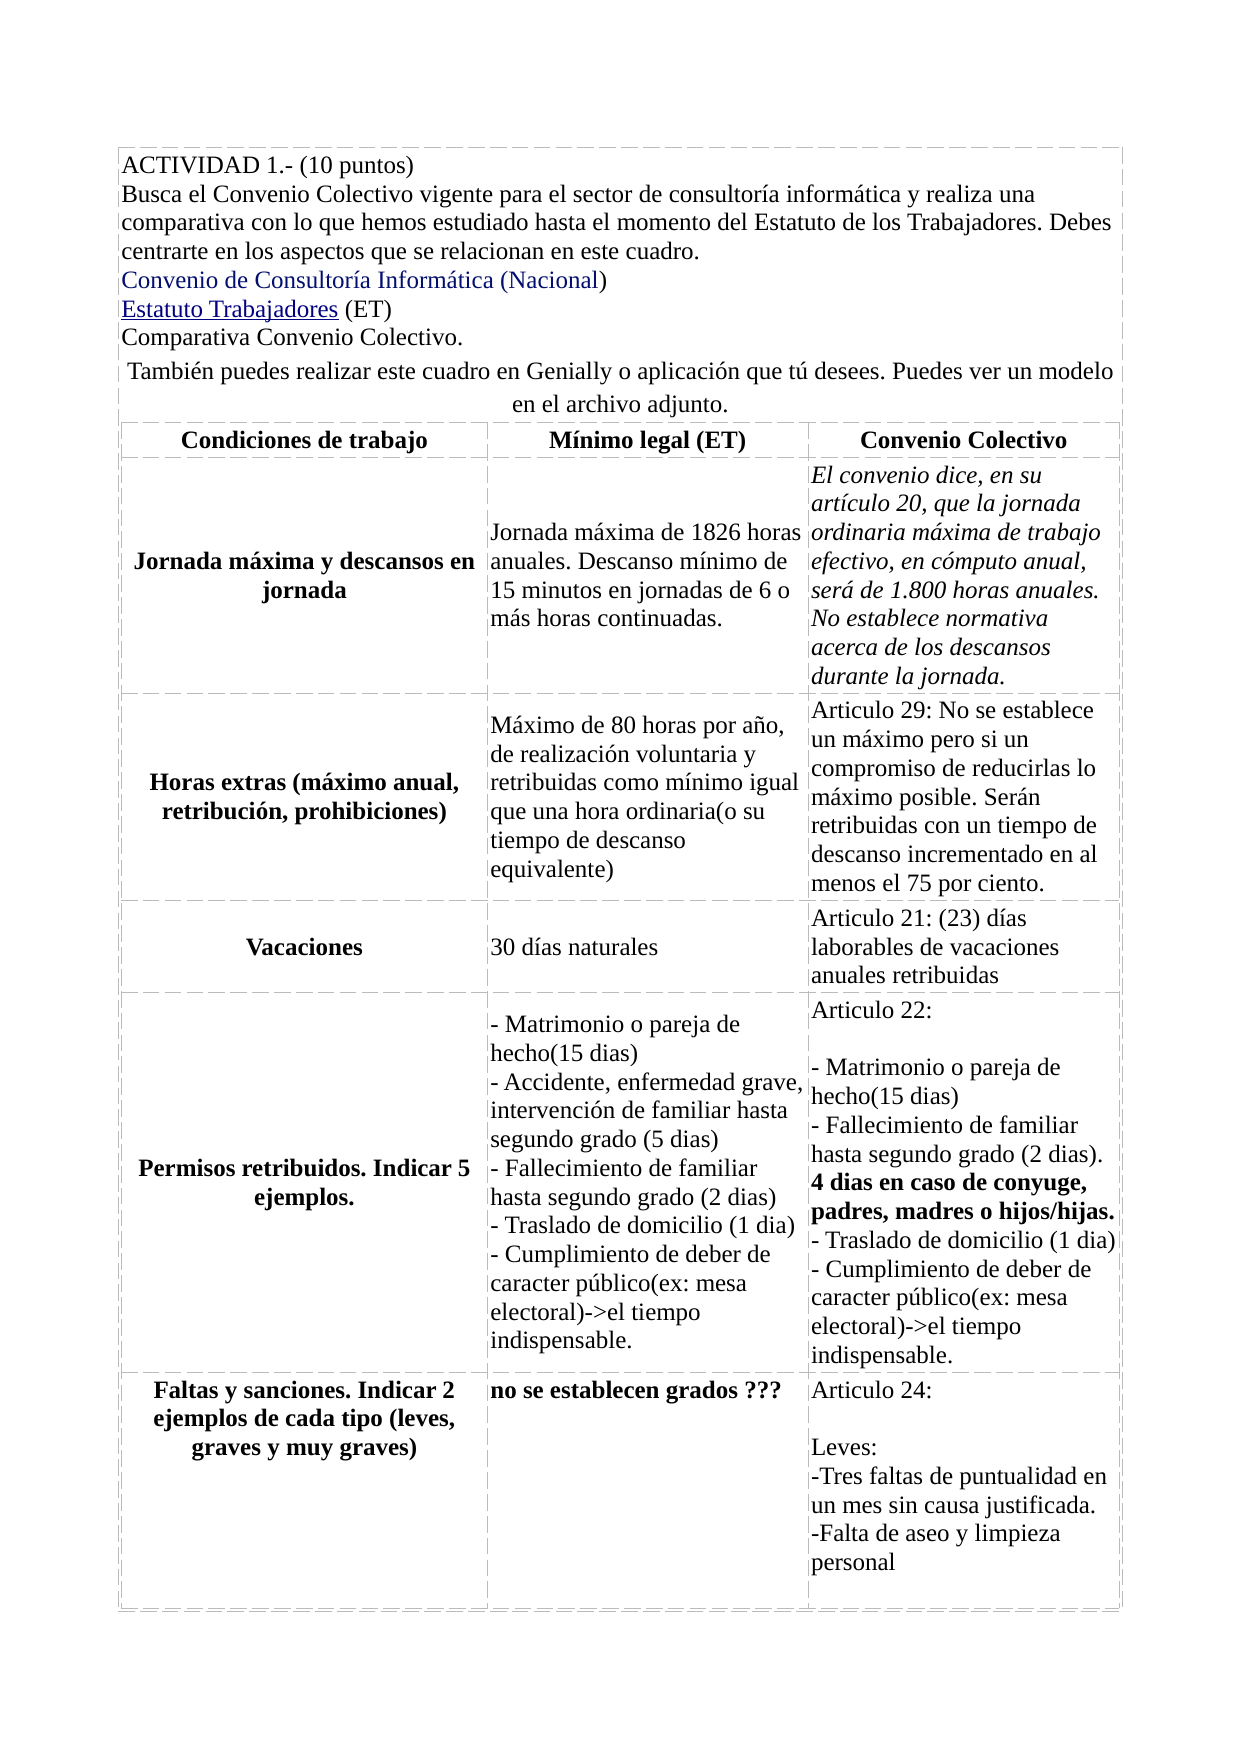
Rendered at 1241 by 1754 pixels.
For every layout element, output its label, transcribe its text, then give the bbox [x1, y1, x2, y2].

table_cell Articulo 22: - Matrimonio o pareja de hecho(15 dias) - Fallecimiento de familiar hasta segundo grado (2 dias). 4 dias en caso de conyuge, padres, madres o hijos/hijas. - Traslado de domicilio (1 dia) - Cumplimiento de deber de caracter público(ex: mesa electoral)->el tiempo indispensable. [808, 992, 1119, 1372]
table_cell Horas extras (máximo anual, retribución, prohibiciones) [121, 693, 487, 900]
table_cell Articulo 24: Leves: -Tres faltas de puntualidad en un mes sin causa justificada. -Falta de aseo y limpieza personal [808, 1372, 1119, 1608]
table_header Mínimo legal (ET) [487, 422, 808, 457]
table_cell Jornada máxima y descansos en jornada [121, 457, 487, 693]
table_cell 30 días naturales [487, 900, 808, 992]
table_cell Jornada máxima de 1826 horas anuales. Descanso mínimo de 15 minutos en jornadas de 6 o más horas continuadas. [487, 457, 808, 693]
table_cell Articulo 21: (23) días laborables de vacaciones anuales retribuidas [808, 900, 1119, 992]
table_cell Máximo de 80 horas por año, de realización voluntaria y retribuidas como mínimo igual que una hora ordinaria(o su tiempo de descanso equivalente) [487, 693, 808, 900]
table_header Condiciones de trabajo [121, 422, 487, 457]
table_cell no se establecen grados ??? [487, 1372, 808, 1608]
table_cell Articulo 29: No se establece un máximo pero si un compromiso de reducirlas lo máximo posible. Serán retribuidas con un tiempo de descanso incrementado en al menos el 75 por ciento. [808, 693, 1119, 900]
table_header ACTIVIDAD 1.- (10 puntos) Busca el Convenio Colectivo vigente para el sector de consultoría informática y realiza una comparativa con lo que hemos estudiado hasta el momento del Estatuto de los Trabajadores. Debes centrarte en los aspectos que se relacionan en este cuadro. Convenio de Consultoría Informática (Nacional) Estatuto Trabajadores (ET) Comparativa Convenio Colectivo. También puedes realizar este cuadro en Genially o aplicación que tú desees. Puedes ver un modelo en el archivo adjunto. [118, 147, 1122, 1611]
table_cell - Matrimonio o pareja de hecho(15 dias) - Accidente, enfermedad grave, intervención de familiar hasta segundo grado (5 dias) - Fallecimiento de familiar hasta segundo grado (2 dias) - Traslado de domicilio (1 dia) - Cumplimiento de deber de caracter público(ex: mesa electoral)->el tiempo indispensable. [487, 992, 808, 1372]
table_cell Permisos retribuidos. Indicar 5 ejemplos. [121, 992, 487, 1372]
table_cell El convenio dice, en su artículo 20, que la jornada ordinaria máxima de trabajo efectivo, en cómputo anual, será de 1.800 horas anuales. No establece normativa acerca de los descansos durante la jornada. [808, 457, 1119, 693]
table_header Convenio Colectivo [808, 422, 1119, 457]
table_cell Vacaciones [121, 900, 487, 992]
table_cell Faltas y sanciones. Indicar 2 ejemplos de cada tipo (leves, graves y muy graves) [121, 1372, 487, 1608]
